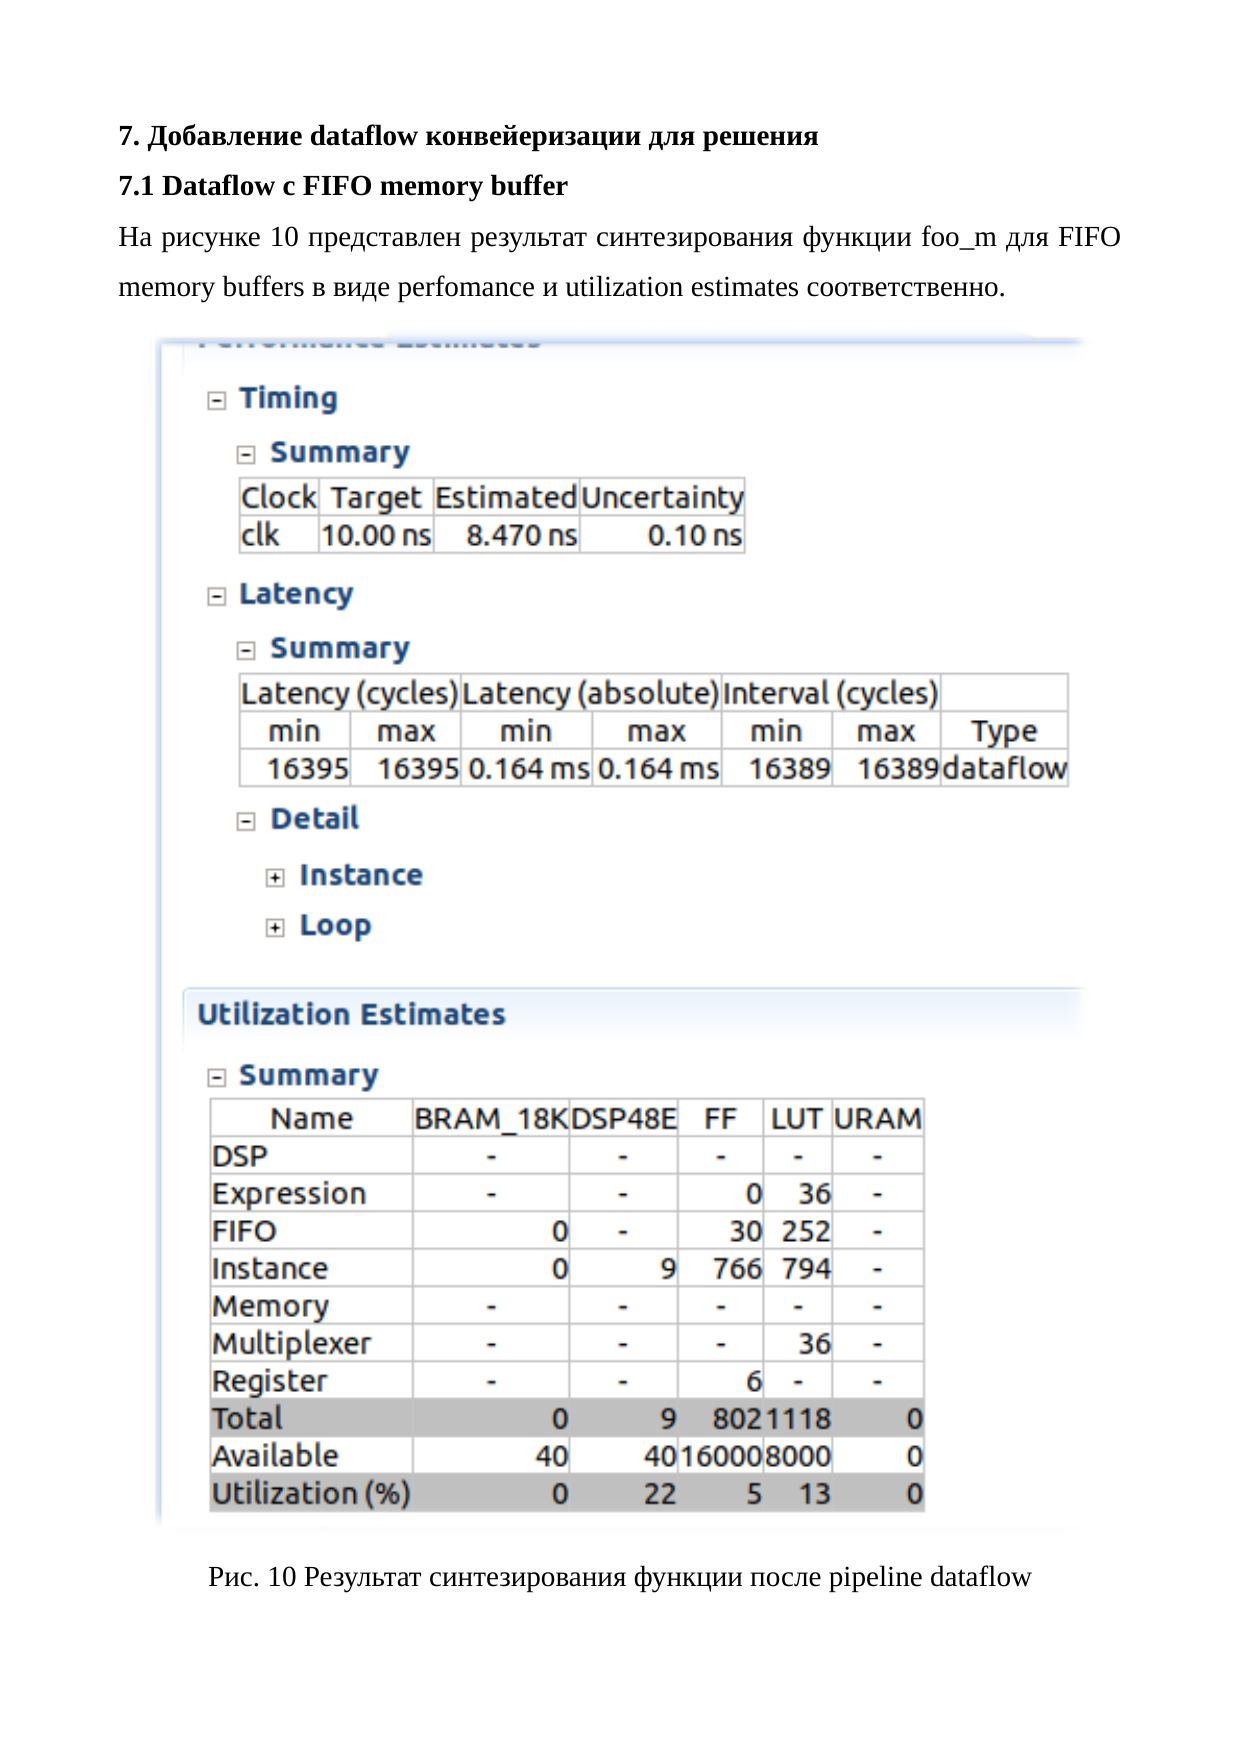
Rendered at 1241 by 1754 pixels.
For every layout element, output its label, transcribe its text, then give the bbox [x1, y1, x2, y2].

picture [137, 319, 1103, 1542]
text Рис. 10 Результат синтезирования функции после pipeline dataflow [118, 319, 1122, 1592]
text 7.1 Dataflow с FIFO memory buffer [118, 168, 1122, 202]
text На рисунке 10 представлен результат синтезирования функции foo_m для FIFO memory buffers в виде perfomance и utilization estimates соответственно. [118, 219, 1122, 303]
text 7. Добавление dataflow конвейеризации для решения [118, 118, 1122, 152]
